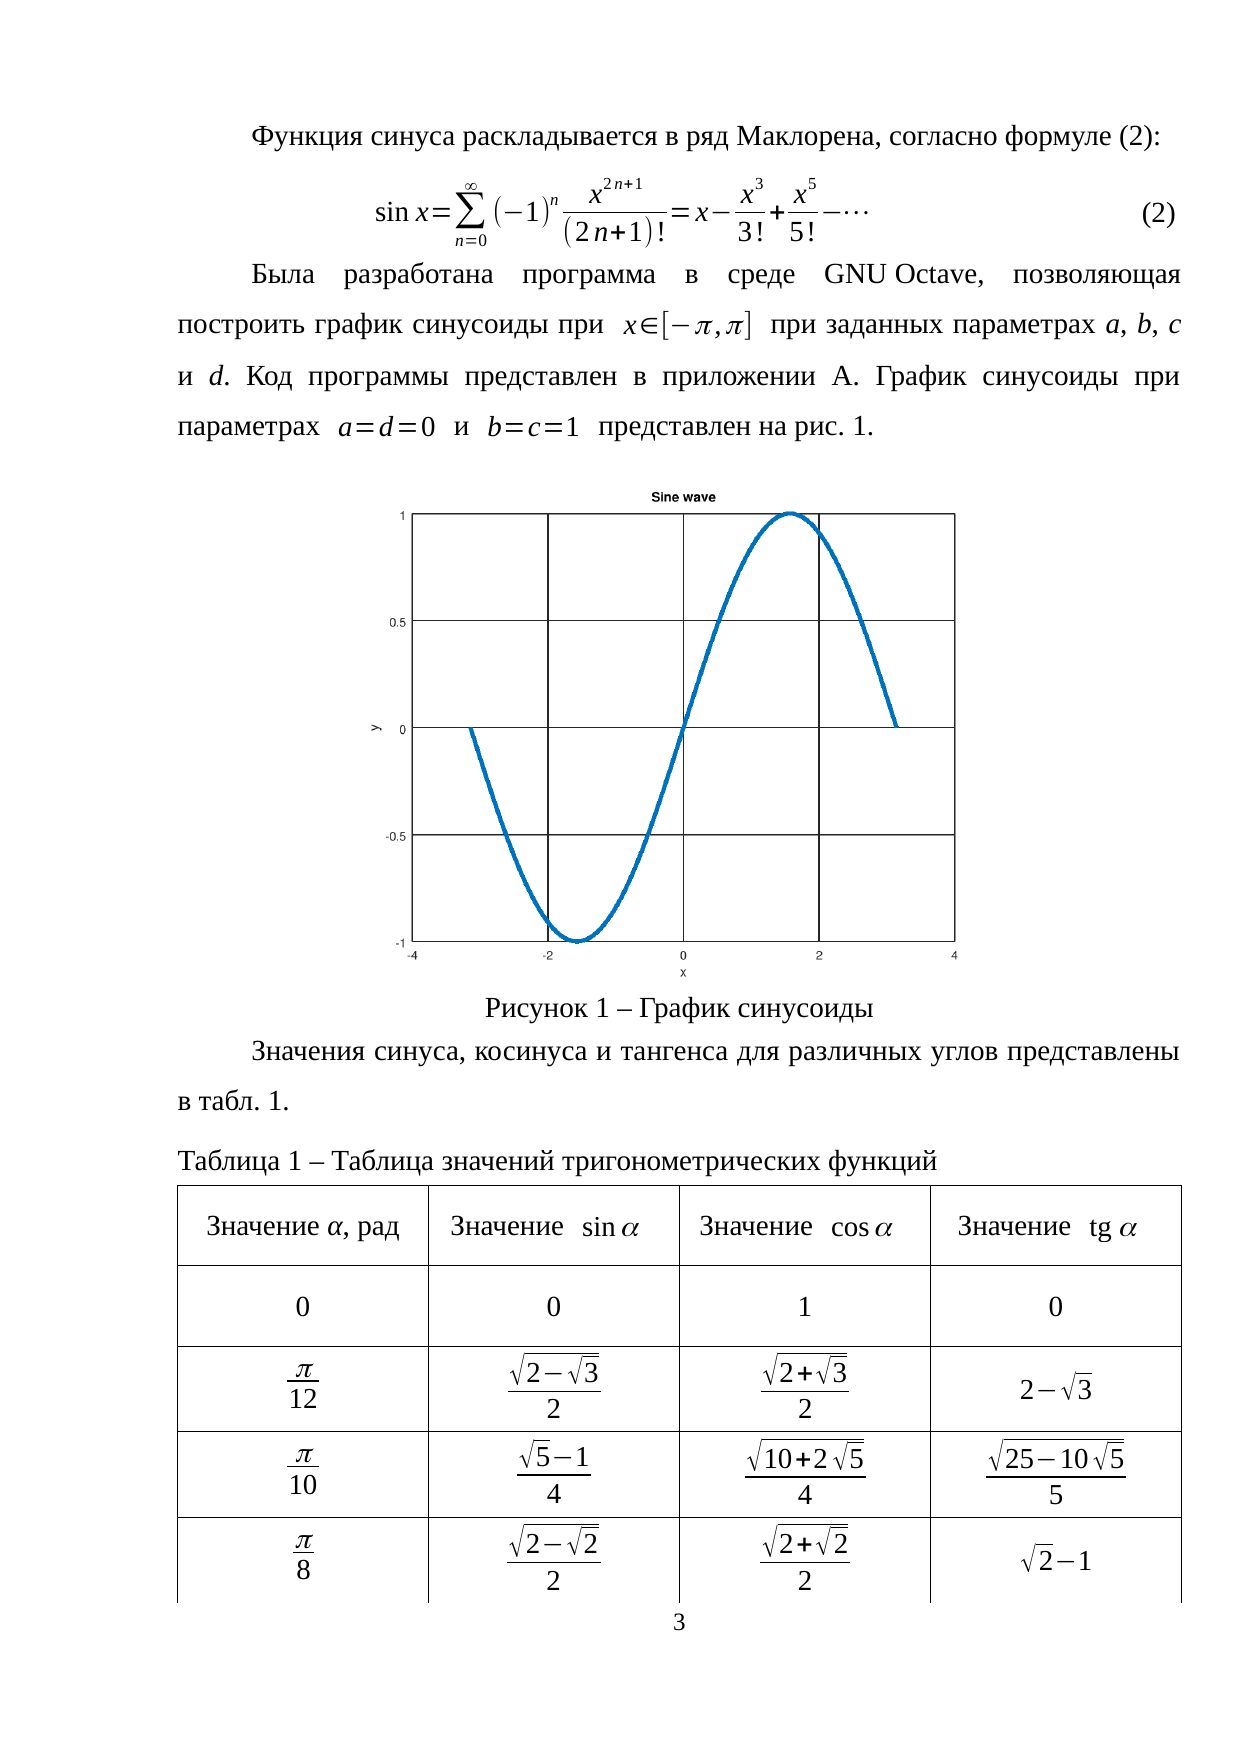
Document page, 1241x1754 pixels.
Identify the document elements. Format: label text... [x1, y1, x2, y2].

table_cell [680, 1432, 930, 1517]
text Значения синуса, косинуса и тангенса для различных углов представлены в табл. 1. [177, 1033, 1181, 1117]
picture [321, 474, 1008, 991]
table_header Значение [429, 1186, 679, 1265]
table_cell [429, 1347, 679, 1431]
table_header (2) [1070, 169, 1181, 256]
text Таблица 1 – Таблица значений тригонометрических функций [177, 1143, 1181, 1176]
table_cell 0 [931, 1266, 1181, 1346]
text Функция синуса раскладывается в ряд Маклорена, согласно формуле (2): [177, 118, 1181, 152]
table_header [177, 169, 1069, 256]
table_cell [178, 1432, 428, 1517]
table_cell [429, 1518, 679, 1602]
text Была разработана программа в среде GNU Octave, позволяющая построить график синусоиды припри заданных параметрах a, b, c и d. Код программы представлен в приложении А. График синусоиды при параметрахипредставлен на рис. 1. [177, 256, 1181, 442]
table_cell [931, 1347, 1181, 1431]
text Рисунок 1 – График синусоиды [177, 548, 1181, 1024]
table_cell [680, 1518, 930, 1602]
table_cell [429, 1432, 679, 1517]
table_cell [178, 1347, 428, 1431]
table_cell [680, 1347, 930, 1431]
table_cell [178, 1518, 428, 1602]
table_header Значение [680, 1186, 930, 1265]
table_cell 0 [178, 1266, 428, 1346]
table_cell 1 [680, 1266, 930, 1346]
table_header Значение α, рад [178, 1186, 428, 1265]
table_header Значение [931, 1186, 1181, 1265]
table_cell 0 [429, 1266, 679, 1346]
table_cell [931, 1518, 1181, 1602]
table_cell [931, 1432, 1181, 1517]
